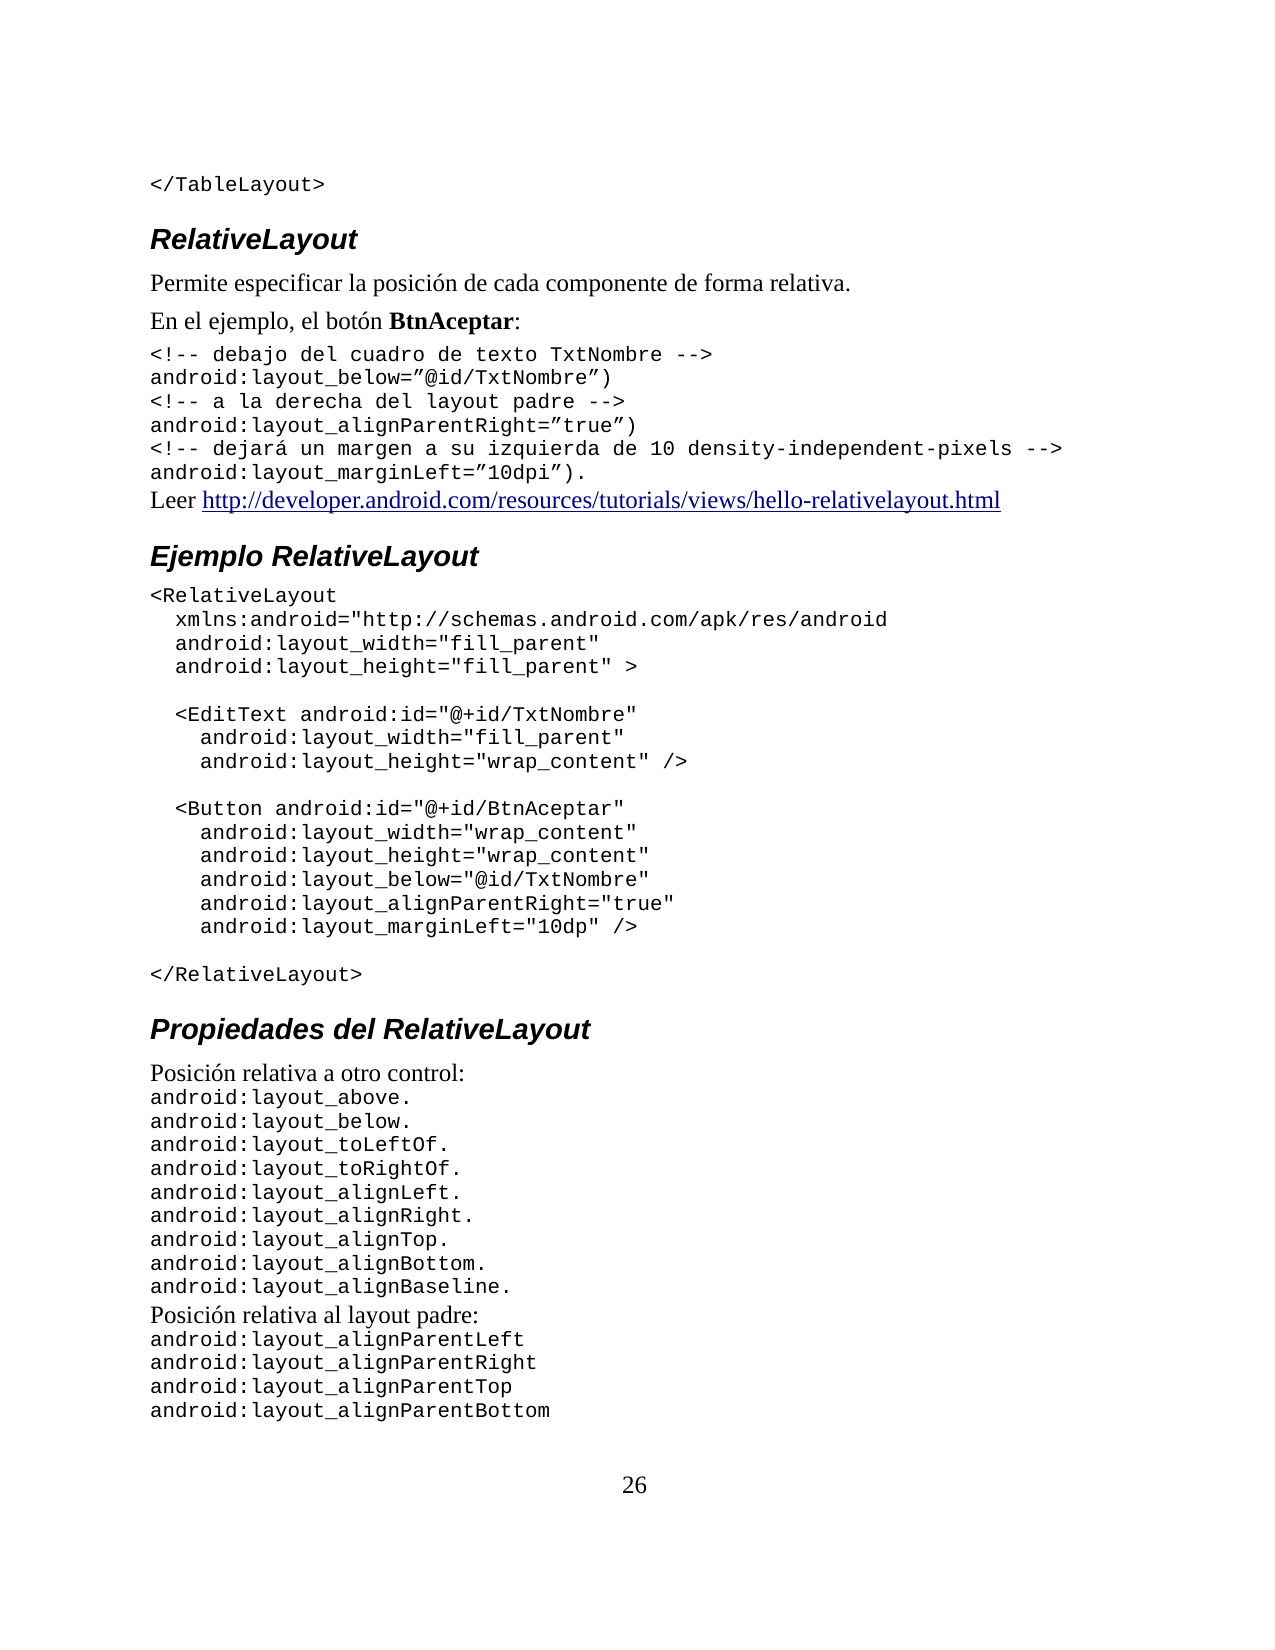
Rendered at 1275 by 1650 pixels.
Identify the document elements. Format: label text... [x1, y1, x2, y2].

text Posición relativa al layout padre: [150, 1300, 1125, 1329]
text <!-- dejará un margen a su izquierda de 10 density-independent-pixels --> [150, 438, 1125, 462]
subtitle RelativeLayout [150, 222, 1125, 256]
text android:layout_alignParentRight [150, 1352, 1125, 1376]
subtitle Ejemplo RelativeLayout [150, 539, 1125, 573]
text <RelativeLayout [150, 585, 1125, 609]
text android:layout_below=”@id/TxtNombre”) [150, 367, 1125, 391]
text android:layout_alignLeft. [150, 1182, 1125, 1205]
text <Button android:id="@+id/BtnAceptar" [150, 798, 1125, 822]
text android:layout_alignRight. [150, 1205, 1125, 1229]
text android:layout_above. [150, 1087, 1125, 1111]
text android:layout_toLeftOf. [150, 1134, 1125, 1158]
text <EditText android:id="@+id/TxtNombre" [150, 704, 1125, 727]
text android:layout_alignTop. [150, 1229, 1125, 1253]
text android:layout_height="fill_parent" > [150, 656, 1125, 680]
text <!-- debajo del cuadro de texto TxtNombre --> [150, 344, 1125, 367]
text android:layout_alignParentLeft [150, 1329, 1125, 1352]
text Posición relativa a otro control: [150, 1058, 1125, 1087]
text Leer http://developer.android.com/resources/tutorials/views/hello-relativelayout.html [150, 486, 1125, 514]
text Permite especificar la posición de cada componente de forma relativa. [150, 268, 1125, 297]
text android:layout_alignParentRight=”true”) [150, 415, 1125, 438]
text android:layout_width="fill_parent" [150, 727, 1125, 751]
text android:layout_alignParentRight="true" [150, 893, 1125, 916]
text android:layout_below. [150, 1111, 1125, 1134]
text <!-- a la derecha del layout padre --> [150, 391, 1125, 415]
text android:layout_marginLeft=”10dpi”). [150, 462, 1125, 486]
text android:layout_height="wrap_content" [150, 846, 1125, 869]
text android:layout_alignParentTop [150, 1376, 1125, 1400]
text android:layout_width="wrap_content" [150, 822, 1125, 846]
text En el ejemplo, el botón BtnAceptar: [150, 306, 1125, 335]
text android:layout_marginLeft="10dp" /> [150, 916, 1125, 940]
text android:layout_below="@id/TxtNombre" [150, 869, 1125, 893]
text </RelativeLayout> [150, 964, 1125, 987]
text android:layout_height="wrap_content" /> [150, 751, 1125, 774]
text android:layout_toRightOf. [150, 1158, 1125, 1182]
subtitle Propiedades del RelativeLayout [150, 1012, 1125, 1046]
text android:layout_alignBaseline. [150, 1276, 1125, 1300]
text android:layout_width="fill_parent" [150, 633, 1125, 656]
text android:layout_alignParentBottom [150, 1400, 1125, 1423]
text </TableLayout> [150, 174, 1125, 197]
text xmlns:android="http://schemas.android.com/apk/res/android [150, 609, 1125, 633]
text android:layout_alignBottom. [150, 1253, 1125, 1276]
